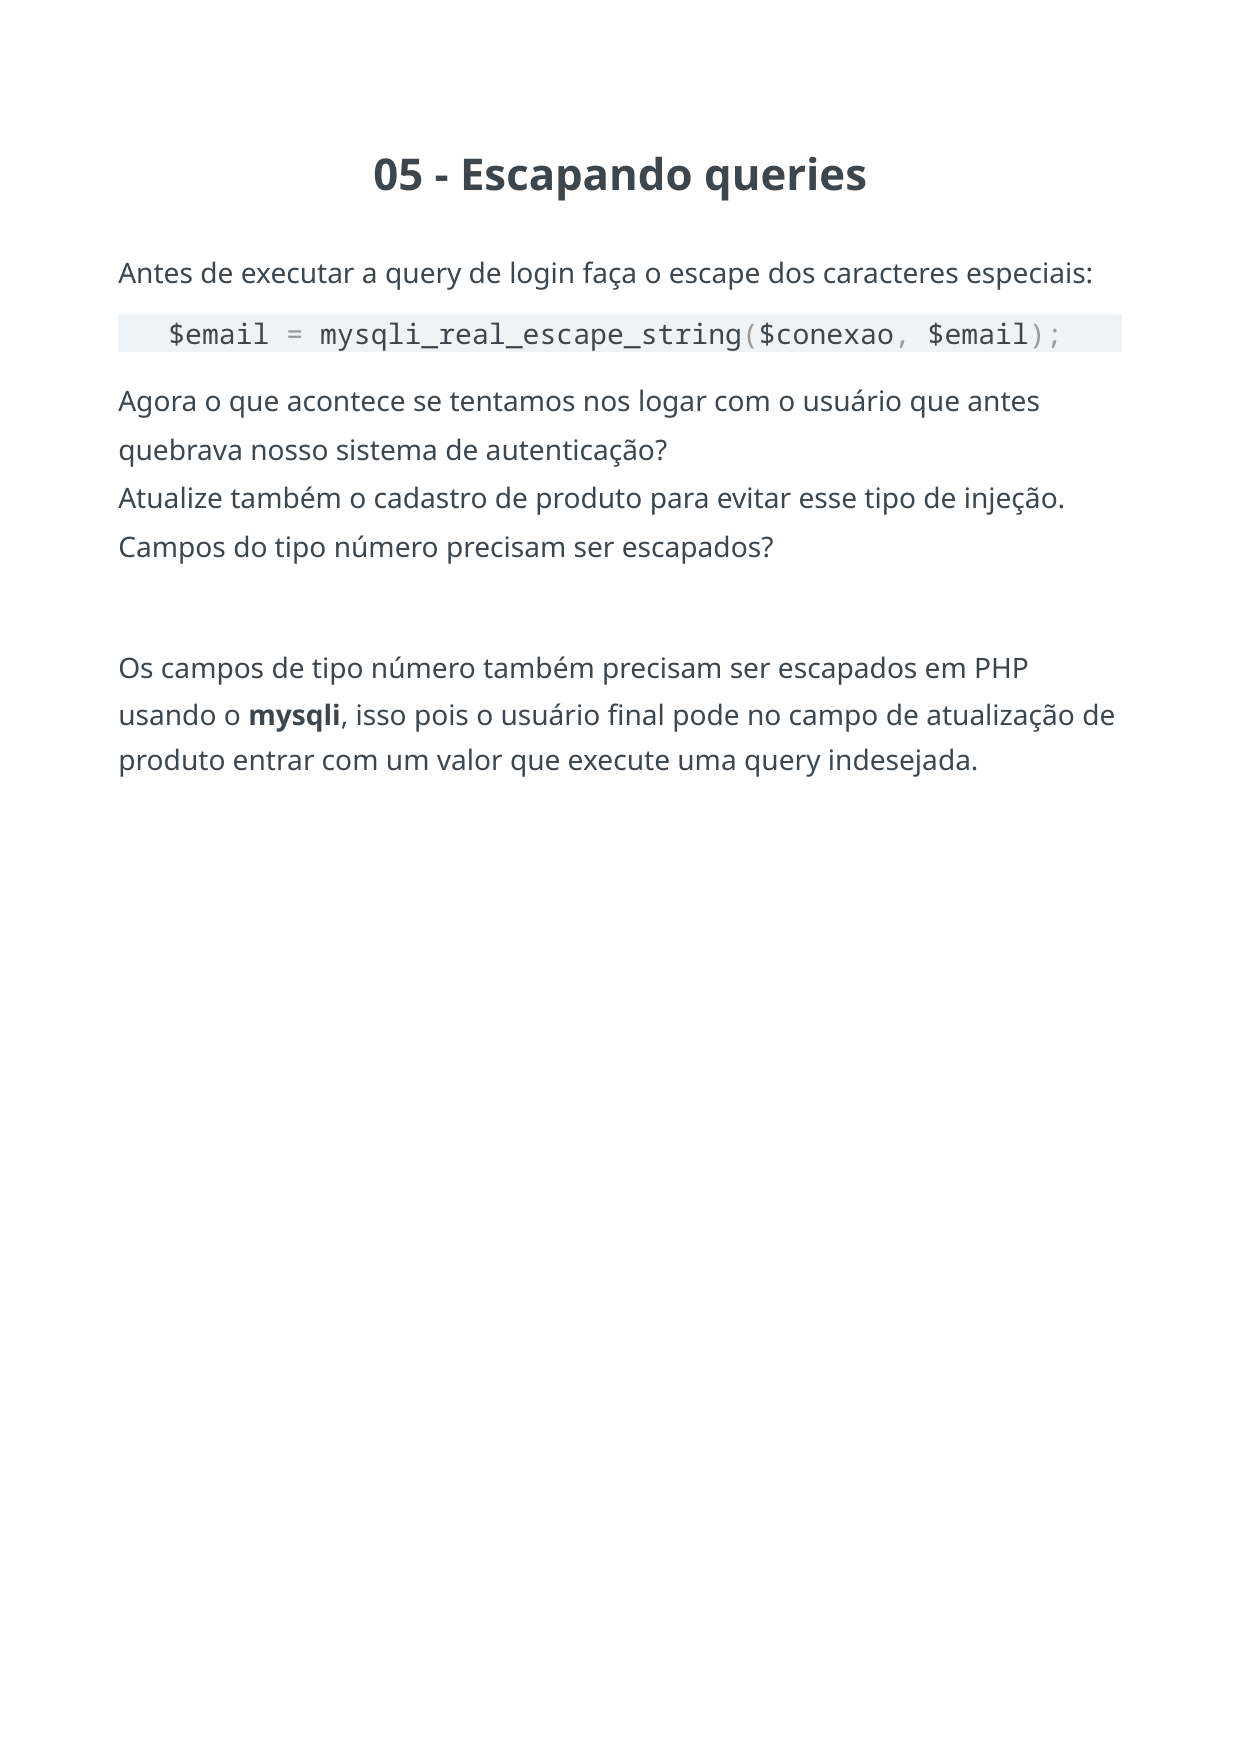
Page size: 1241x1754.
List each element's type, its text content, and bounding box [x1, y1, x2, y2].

text Antes de executar a query de login faça o escape dos caracteres especiais: [118, 253, 1122, 292]
text Os campos de tipo número também precisam ser escapados em PHP usando o mysqli, isso pois o usuário final pode no campo de atualização de produto entrar com um valor que execute uma query indesejada. [118, 649, 1122, 779]
text Agora o que acontece se tentamos nos logar com o usuário que antes quebrava nosso sistema de autenticação? [118, 372, 1122, 468]
text $email = mysqli_real_escape_string($conexao, $email); [118, 314, 1122, 352]
text Atualize também o cadastro de produto para evitar esse tipo de injeção. Campos do tipo número precisam ser escapados? [118, 468, 1122, 565]
subtitle 05 - Escapando queries [118, 143, 1122, 203]
